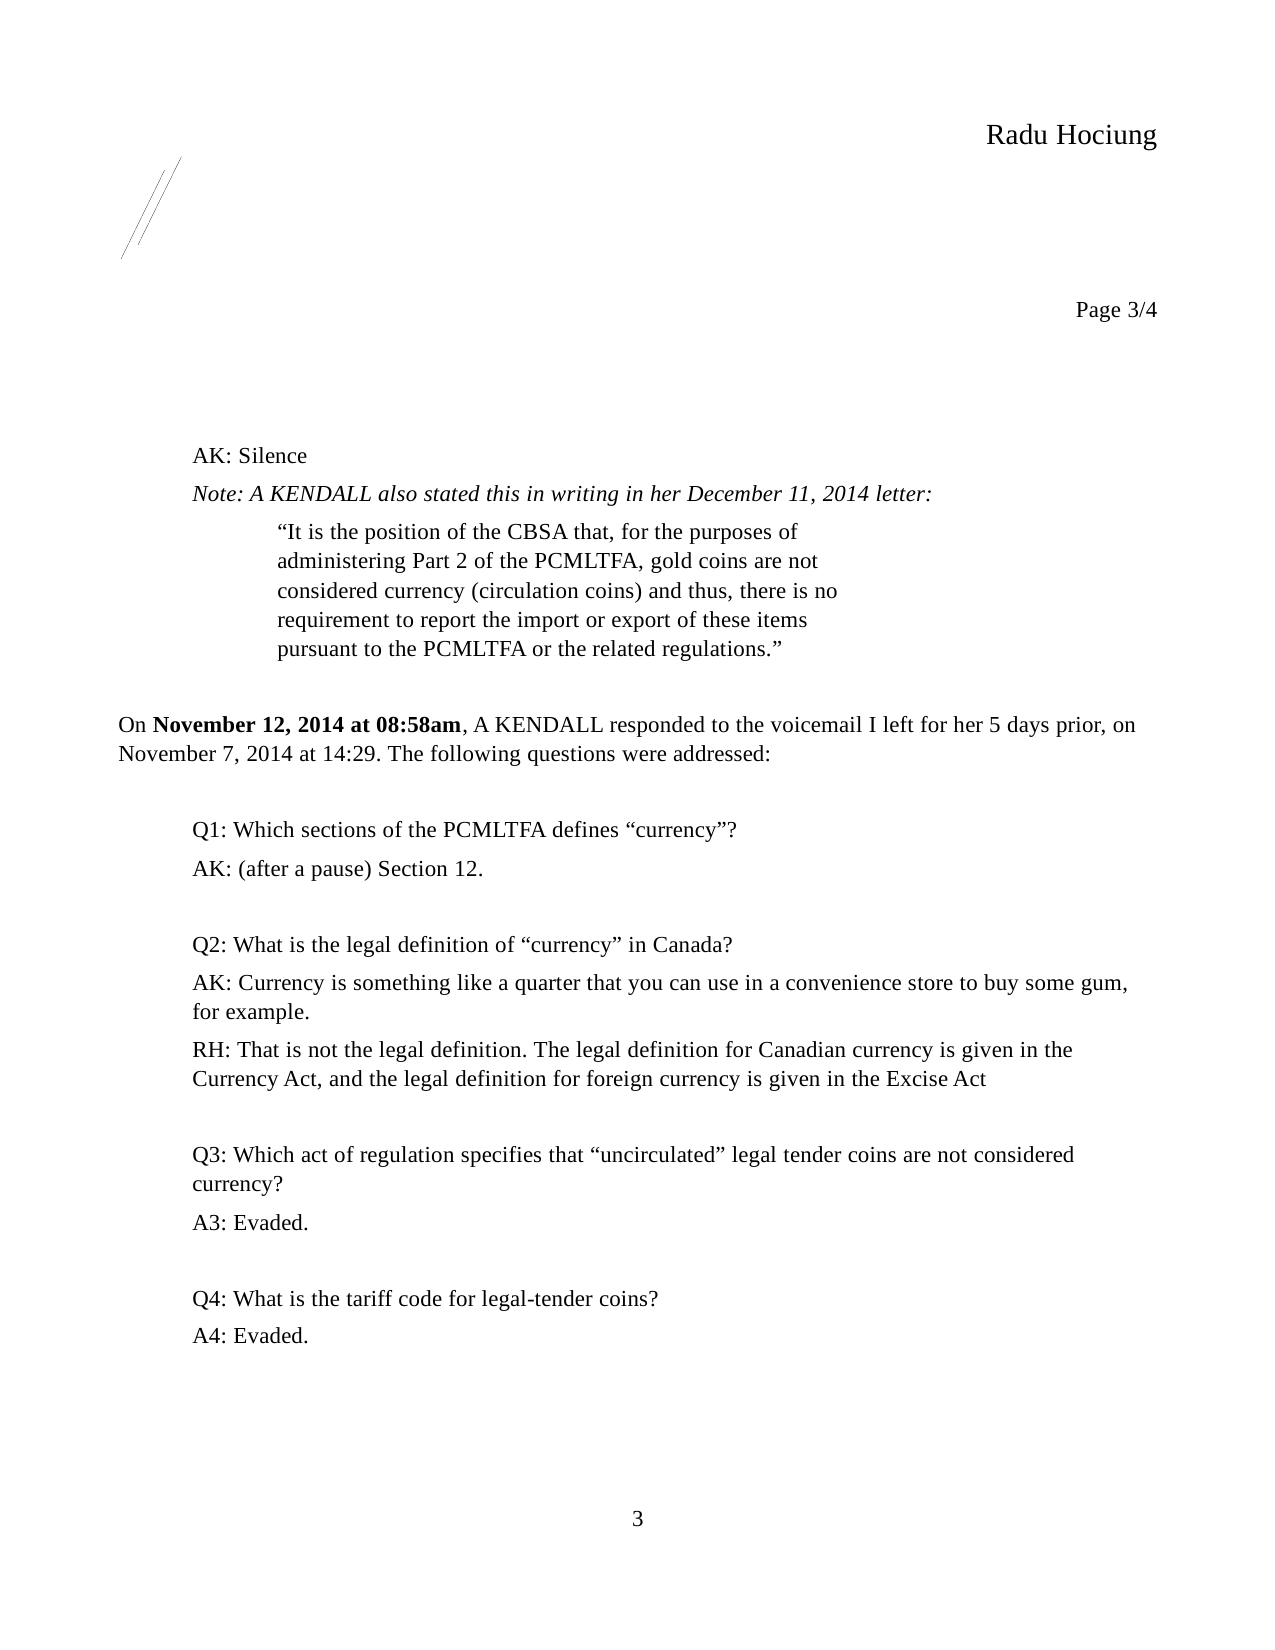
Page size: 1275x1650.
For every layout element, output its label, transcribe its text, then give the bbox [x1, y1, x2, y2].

text Note: A KENDALL also stated this in writing in her December 11, 2014 letter: [192, 481, 1157, 506]
text AK: Silence [192, 443, 1157, 468]
text On November 12, 2014 at 08:58am, A KENDALL responded to the voicemail I left for her 5 days prior, on November 7, 2014 at 14:29. The following questions were addressed: [118, 712, 1157, 767]
text Q2: What is the legal definition of “currency” in Canada? [192, 931, 1157, 957]
text RH: That is not the legal definition. The legal definition for Canadian currency is given in the Currency Act, and the legal definition for foreign currency is given in the Excise Act [192, 1037, 1157, 1092]
text AK: Currency is something like a quarter that you can use in a convenience store to buy some gum, for example. [192, 969, 1157, 1024]
text Q1: Which sections of the PCMLTFA defines “currency”? [192, 817, 1157, 843]
text Q4: What is the tariff code for legal-tender coins? [192, 1285, 1157, 1311]
text A3: Evaded. [192, 1209, 1157, 1235]
text Q3: Which act of regulation specifies that “uncirculated” legal tender coins are not considered currency? [192, 1142, 1157, 1197]
text A4: Evaded. [192, 1323, 1157, 1349]
text AK: (after a pause) Section 12. [192, 855, 1157, 881]
text “It is the position of the CBSA that, for the purposes of administering Part 2 of the PCMLTFA, gold coins are not considered currency (circulation coins) and thus, there is no requirement to report the import or export of these items pursuant to the PCMLTFA or the related regulations.” [277, 519, 884, 662]
